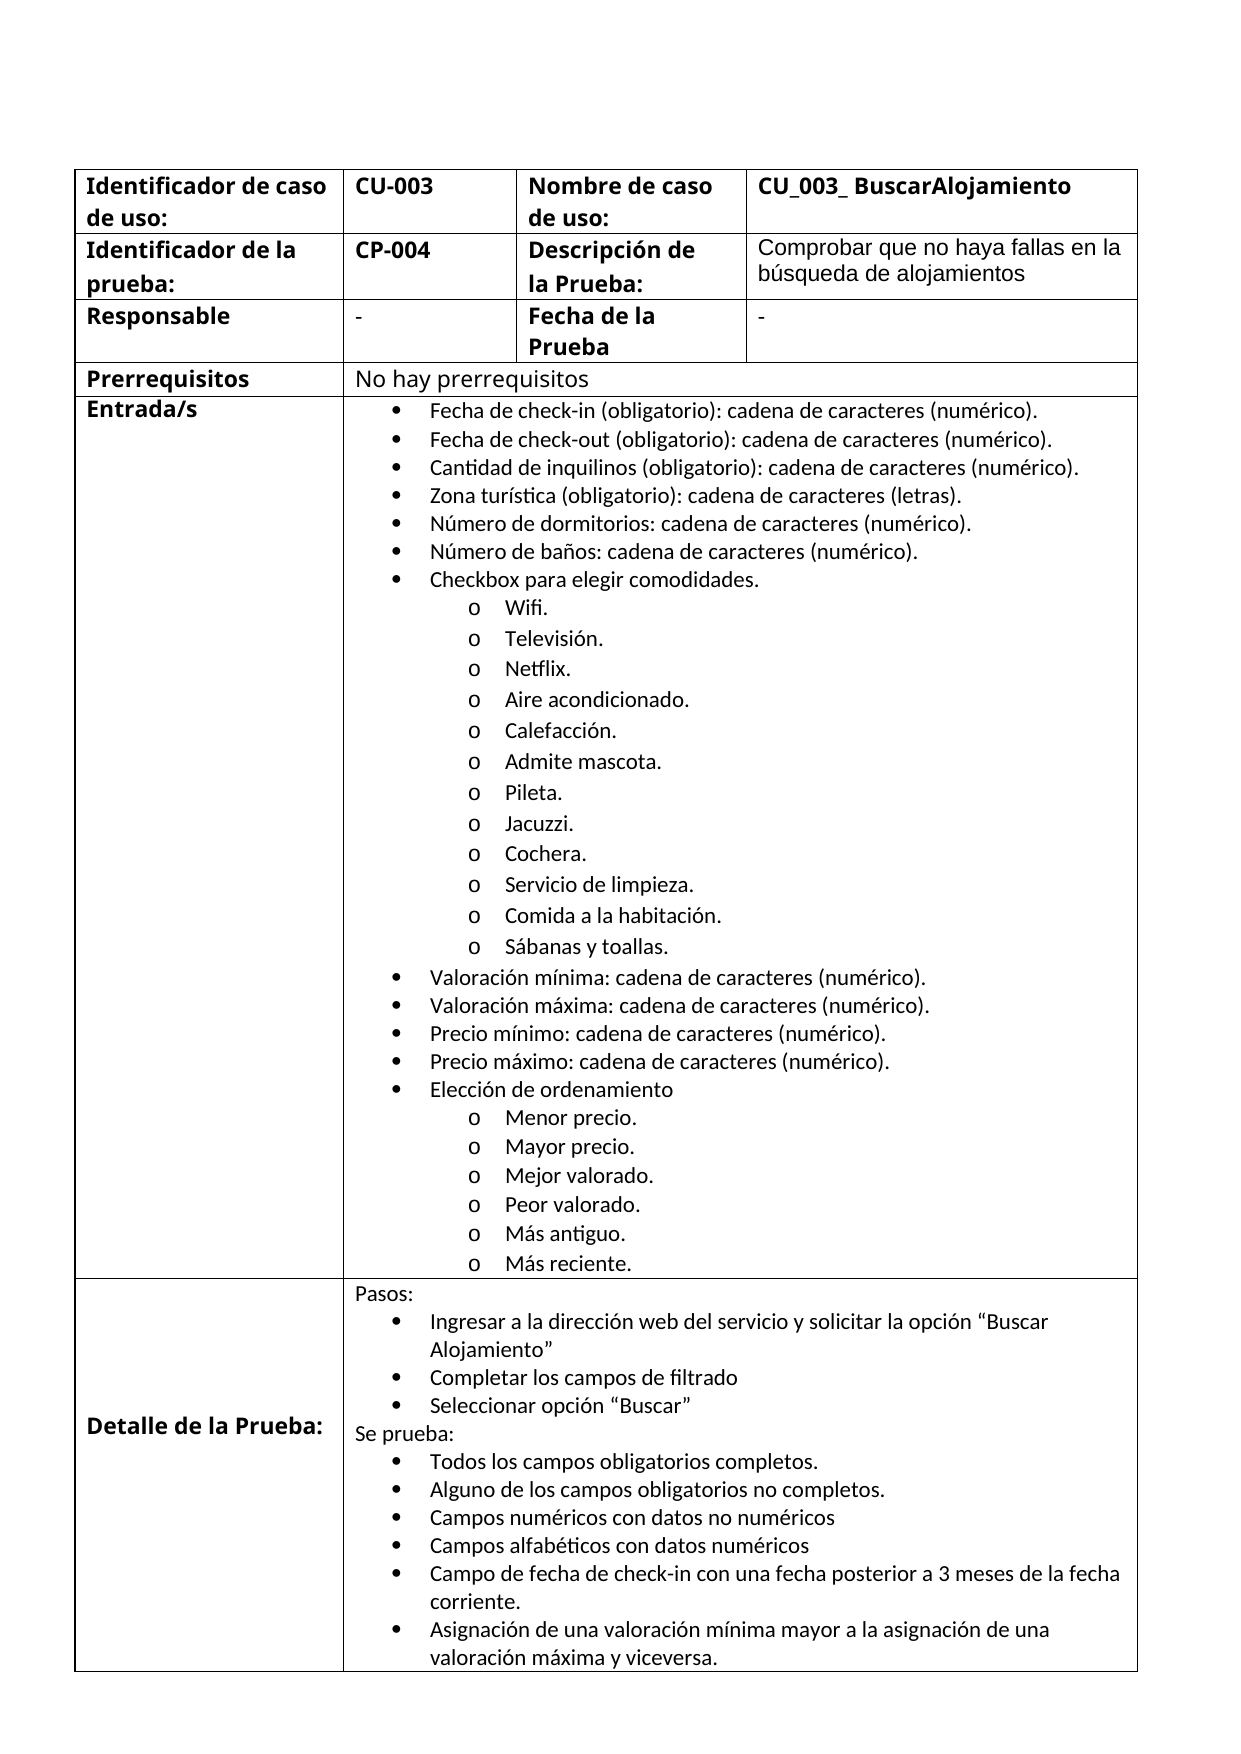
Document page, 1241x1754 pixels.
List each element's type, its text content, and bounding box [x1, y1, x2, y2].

table_cell Fecha de la Prueba [517, 300, 746, 362]
table_cell Prerrequisitos [76, 363, 343, 396]
table_header CU-003 [344, 170, 516, 233]
table_cell CP-004 [344, 234, 516, 299]
table_cell Detalle de la Prueba: [76, 1279, 343, 1671]
table_cell No hay prerrequisitos [344, 363, 1137, 396]
table_cell Fecha de check-in (obligatorio): cadena de caracteres (numérico). Fecha de check-out (obligatorio): cadena de caracteres (numérico). Cantidad de inquilinos (obligatorio): cadena de caracteres (numérico). Zona turística (obligatorio): cadena de caracteres (letras). Número de dormitorios: cadena de caracteres (numérico). Número de baños: cadena de caracteres (numérico). Checkbox para elegir comodidades. Wifi. Televisión. Netflix. Aire acondicionado. Calefacción. Admite mascota. Pileta. Jacuzzi. Cochera. Servicio de limpieza. Comida a la habitación. Sábanas y toallas. Valoración mínima: cadena de caracteres (numérico). Valoración máxima: cadena de caracteres (numérico). Precio mínimo: cadena de caracteres (numérico). Precio máximo: cadena de caracteres (numérico). Elección de ordenamiento Menor precio. Mayor precio. Mejor valorado. Peor valorado. Más antiguo. Más reciente. [344, 397, 1137, 1278]
table_header Nombre de caso de uso: [517, 170, 746, 233]
table_cell Descripción de la Prueba: [517, 234, 746, 299]
table_cell - [344, 300, 516, 362]
table_cell Responsable [76, 300, 343, 362]
table_cell Identificador de la prueba: [76, 234, 343, 299]
table_cell Comprobar que no haya fallas en la búsqueda de alojamientos [747, 234, 1137, 299]
table_cell - [747, 300, 1137, 362]
table_cell Pasos: Ingresar a la dirección web del servicio y solicitar la opción “Buscar Alojamiento” Completar los campos de filtrado Seleccionar opción “Buscar” Se prueba: Todos los campos obligatorios completos. Alguno de los campos obligatorios no completos. Campos numéricos con datos no numéricos Campos alfabéticos con datos numéricos Campo de fecha de check-in con una fecha posterior a 3 meses de la fecha corriente. Asignación de una valoración mínima mayor a la asignación de una valoración máxima y viceversa. Asignación de un precio mínimo mayor a la asignación de un precio máximo y viceversa. Ordenamiento “mejor valorado” por defecto. Funcionamiento de los ordenamientos: Menor precio. Mayor precio. Mejor valorado. Peor valorado. Más antiguo. Más reciente. [344, 1279, 1137, 1671]
table_header Identificador de caso de uso: [76, 170, 343, 233]
table_header CU_003_ BuscarAlojamiento [747, 170, 1137, 233]
table_cell Entrada/s [76, 397, 343, 1278]
